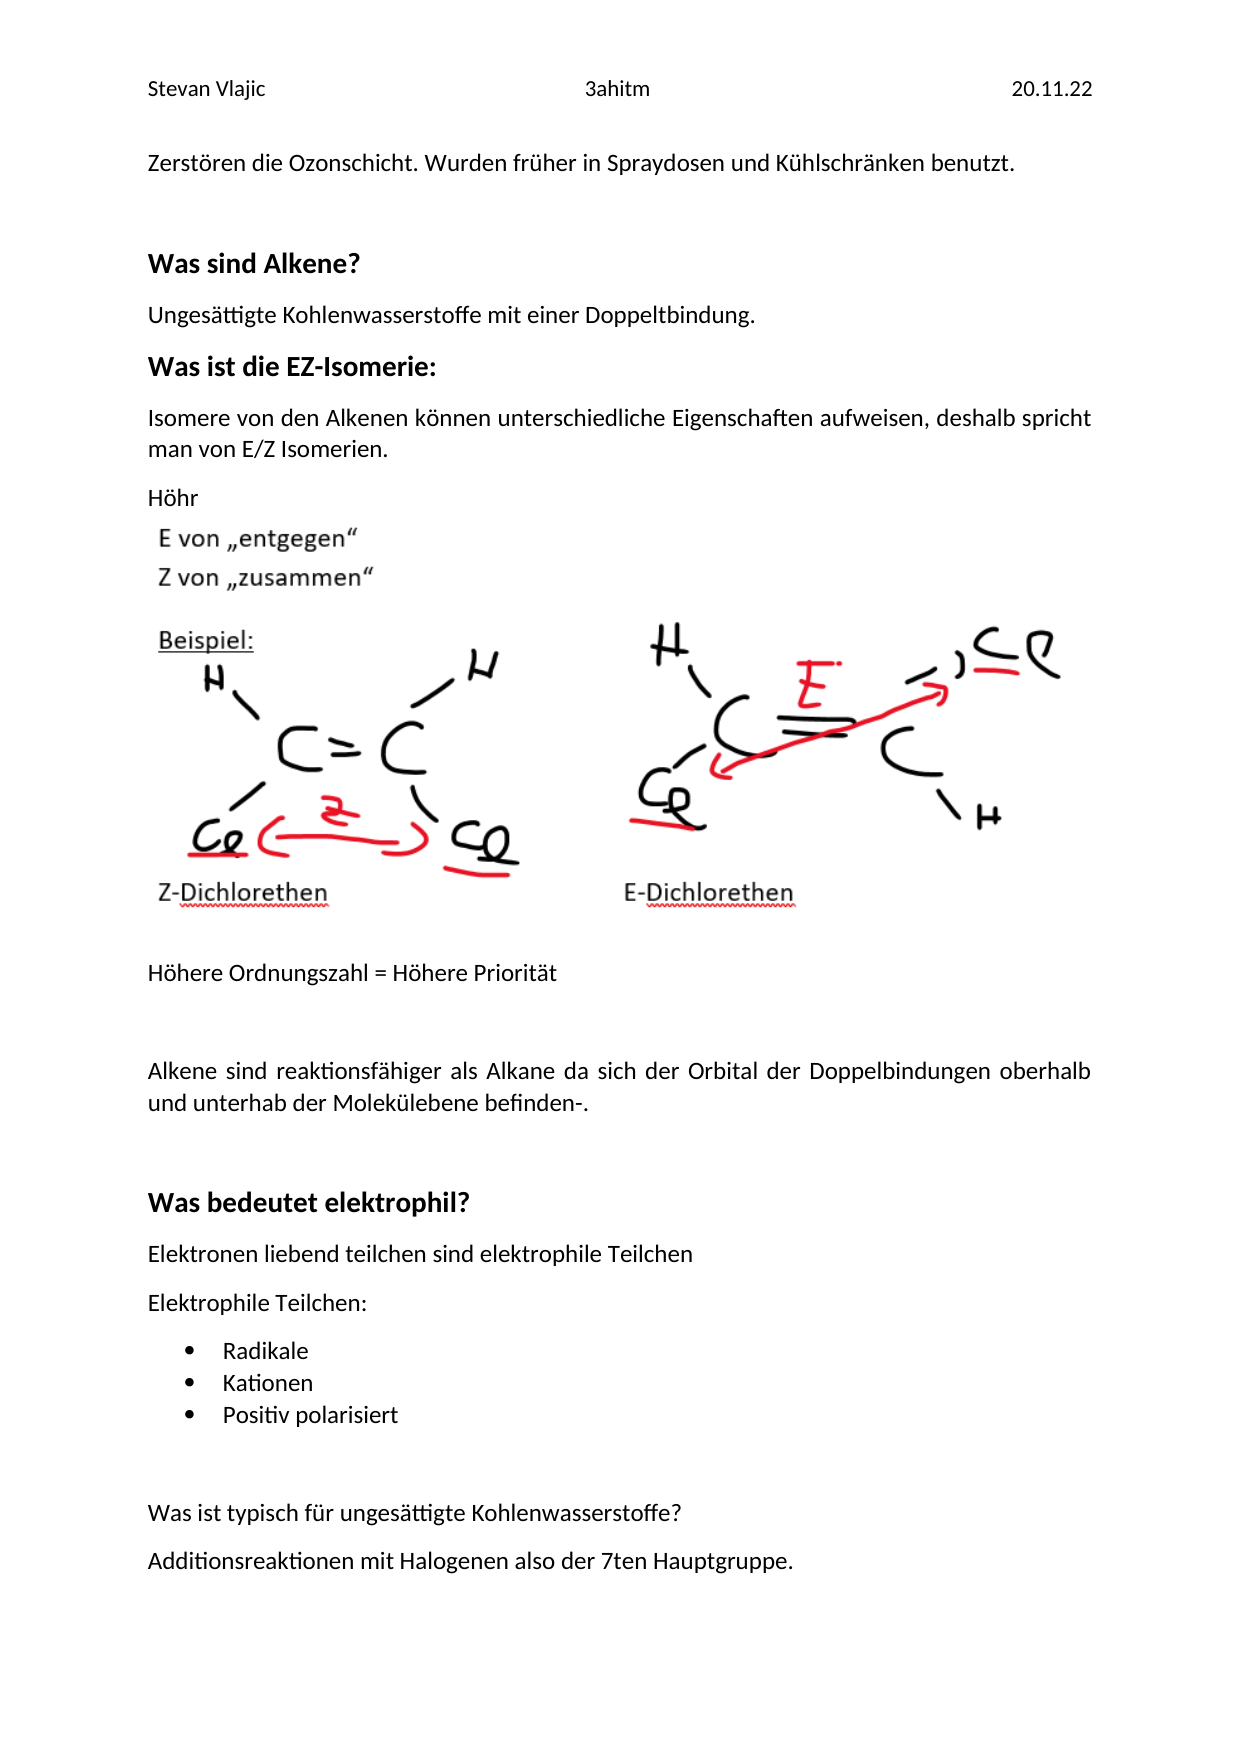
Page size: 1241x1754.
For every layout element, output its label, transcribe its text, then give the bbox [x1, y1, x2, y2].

text Additionsreaktionen mit Halogenen also der 7ten Hauptgruppe. [148, 1545, 1093, 1576]
text Was ist typisch für ungesättigte Kohlenwasserstoffe? [148, 1497, 1093, 1527]
text Höhr [148, 482, 1093, 939]
text Was ist die EZ-Isomerie: [148, 348, 1093, 383]
text Höhere Ordnungszahl = Höhere Priorität [148, 957, 1093, 988]
list Positiv polarisiert [185, 1399, 1093, 1430]
text Ungesättigte Kohlenwasserstoffe mit einer Doppeltbindung. [148, 299, 1093, 329]
text Isomere von den Alkenen können unterschiedliche Eigenschaften aufweisen, deshalb spricht man von E/Z Isomerien. [148, 402, 1093, 464]
text Was sind Alkene? [148, 245, 1093, 281]
text Zerstören die Ozonschicht. Wurden früher in Spraydosen und Kühlschränken benutzt. [148, 148, 1093, 178]
text Elektrophile Teilchen: [148, 1287, 1093, 1317]
text Was bedeutet elektrophil? [148, 1184, 1093, 1220]
text Alkene sind reaktionsfähiger als Alkane da sich der Orbital der Doppelbindungen oberhalb und unterhab der Molekülebene befinden-. [148, 1055, 1093, 1117]
list Kationen [185, 1367, 1093, 1398]
list Radikale [185, 1335, 1093, 1366]
text Elektronen liebend teilchen sind elektrophile Teilchen [148, 1238, 1093, 1269]
